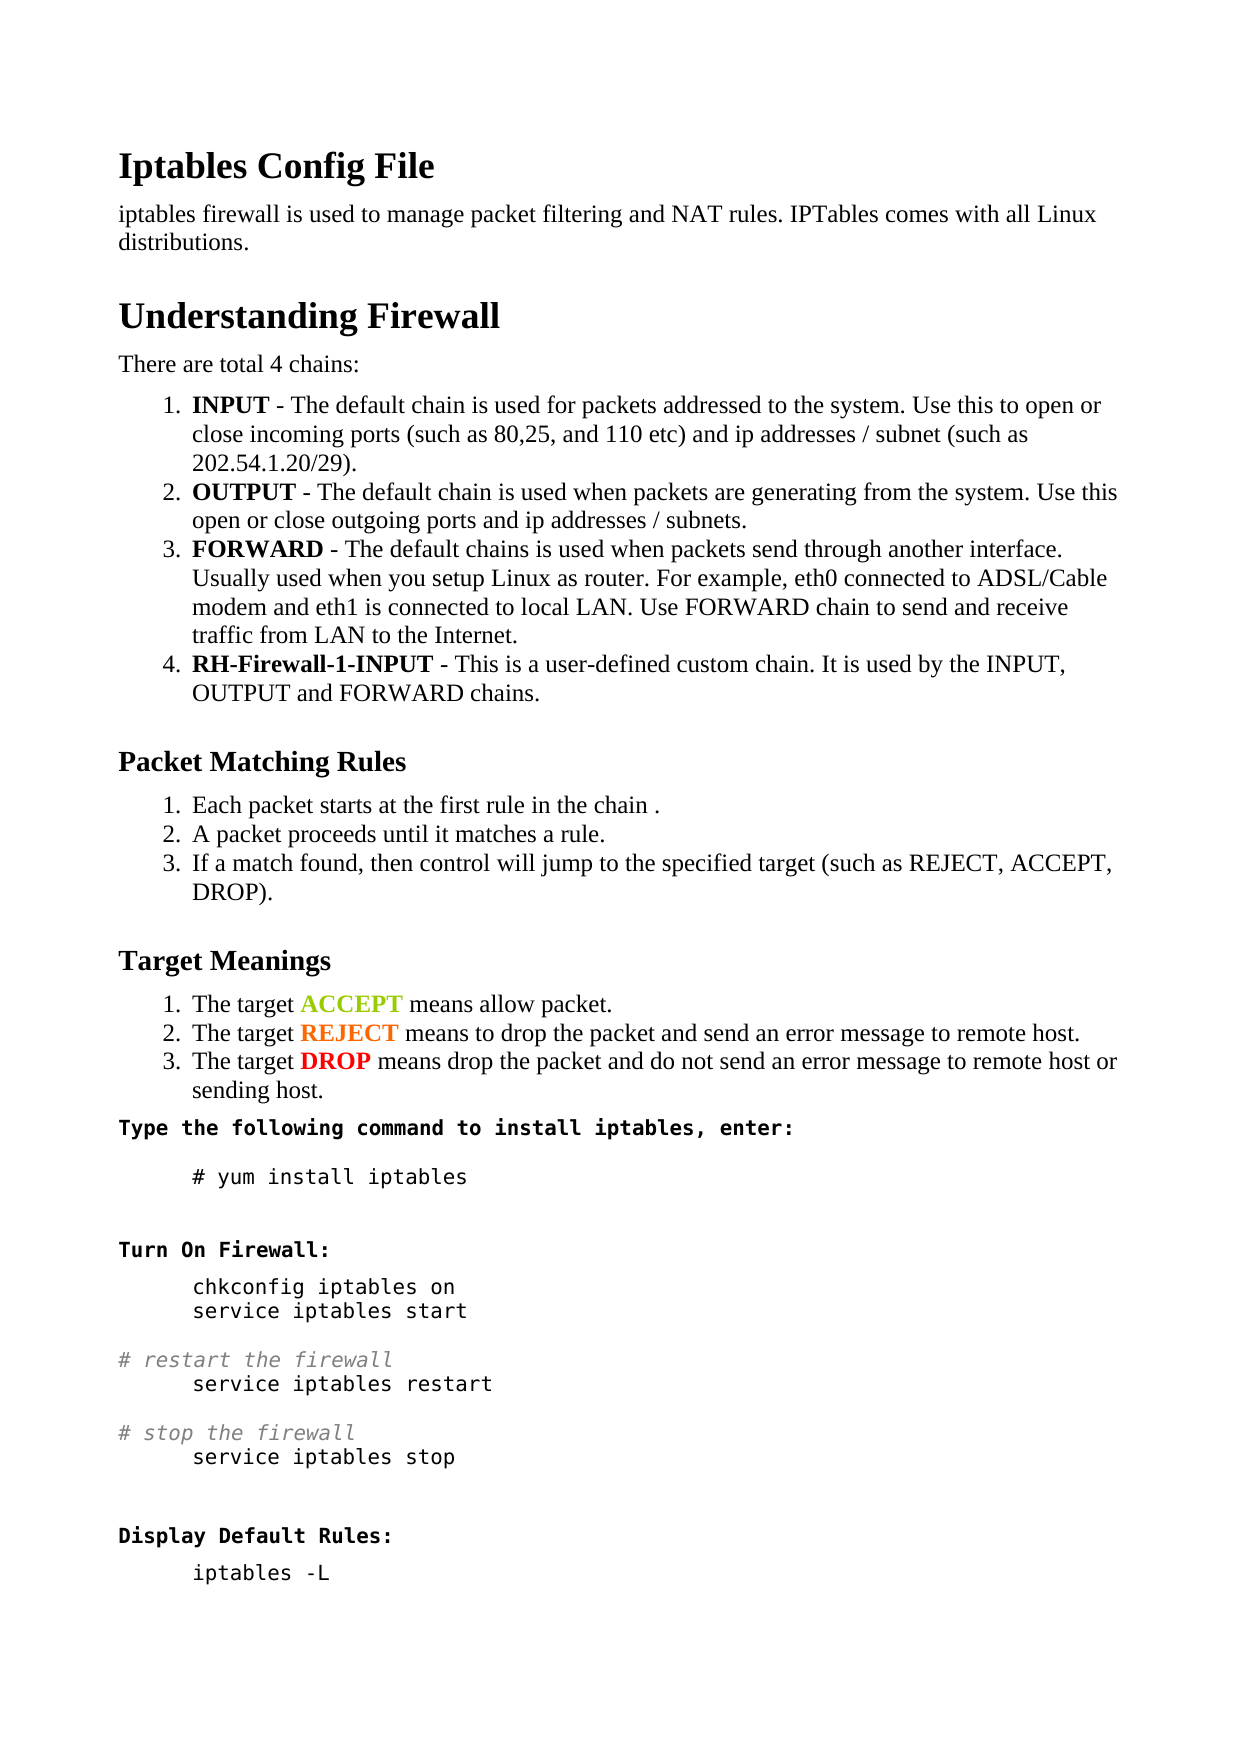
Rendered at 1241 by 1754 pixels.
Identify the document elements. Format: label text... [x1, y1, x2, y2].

list The target REJECT means to drop the packet and send an error message to remote host. [162, 1018, 1122, 1046]
text service iptables restart [118, 1372, 1122, 1397]
list RH-Firewall-1-INPUT - This is a user-defined custom chain. It is used by the INPUT, OUTPUT and FORWARD chains. [162, 649, 1122, 707]
list FORWARD - The default chains is used when packets send through another interface. Usually used when you setup Linux as router. For example, eth0 connected to ADSL/Cable modem and eth1 is connected to local LAN. Use FORWARD chain to send and receive traffic from LAN to the Internet. [162, 534, 1122, 649]
list OUTPUT - The default chain is used when packets are generating from the system. Use this open or close outgoing ports and ip addresses / subnets. [162, 477, 1122, 534]
list Each packet starts at the first rule in the chain . [162, 790, 1122, 819]
list A packet proceeds until it matches a rule. [162, 819, 1122, 848]
subtitle Understanding Firewall [118, 294, 1122, 337]
text chkconfig iptables on [118, 1275, 1122, 1299]
list INPUT - The default chain is used for packets addressed to the system. Use this to open or close incoming ports (such as 80,25, and 110 etc) and ip addresses / subnet (such as 202.54.1.20/29). [162, 391, 1122, 477]
text # restart the firewall [118, 1348, 1122, 1372]
list If a match found, then control will jump to the specified target (such as REJECT, ACCEPT, DROP). [162, 848, 1122, 905]
text service iptables start [118, 1299, 1122, 1324]
text Type the following command to install iptables, enter: [118, 1116, 1122, 1141]
text iptables -L [118, 1561, 1122, 1585]
subtitle Display Default Rules: [118, 1524, 1122, 1548]
text iptables firewall is used to manage packet filtering and NAT rules. IPTables comes with all Linux distributions. [118, 199, 1122, 256]
subtitle Turn On Firewall: [118, 1238, 1122, 1263]
list The target ACCEPT means allow packet. [162, 989, 1122, 1018]
list The target DROP means drop the packet and do not send an error message to remote host or sending host. [162, 1046, 1122, 1104]
text There are total 4 chains: [118, 349, 1122, 378]
text # stop the firewall [118, 1421, 1122, 1445]
subtitle Iptables Config File [118, 143, 1122, 186]
subtitle Packet Matching Rules [118, 744, 1122, 778]
subtitle Target Meanings [118, 943, 1122, 976]
text # yum install iptables [118, 1165, 1122, 1189]
text service iptables stop [118, 1445, 1122, 1469]
